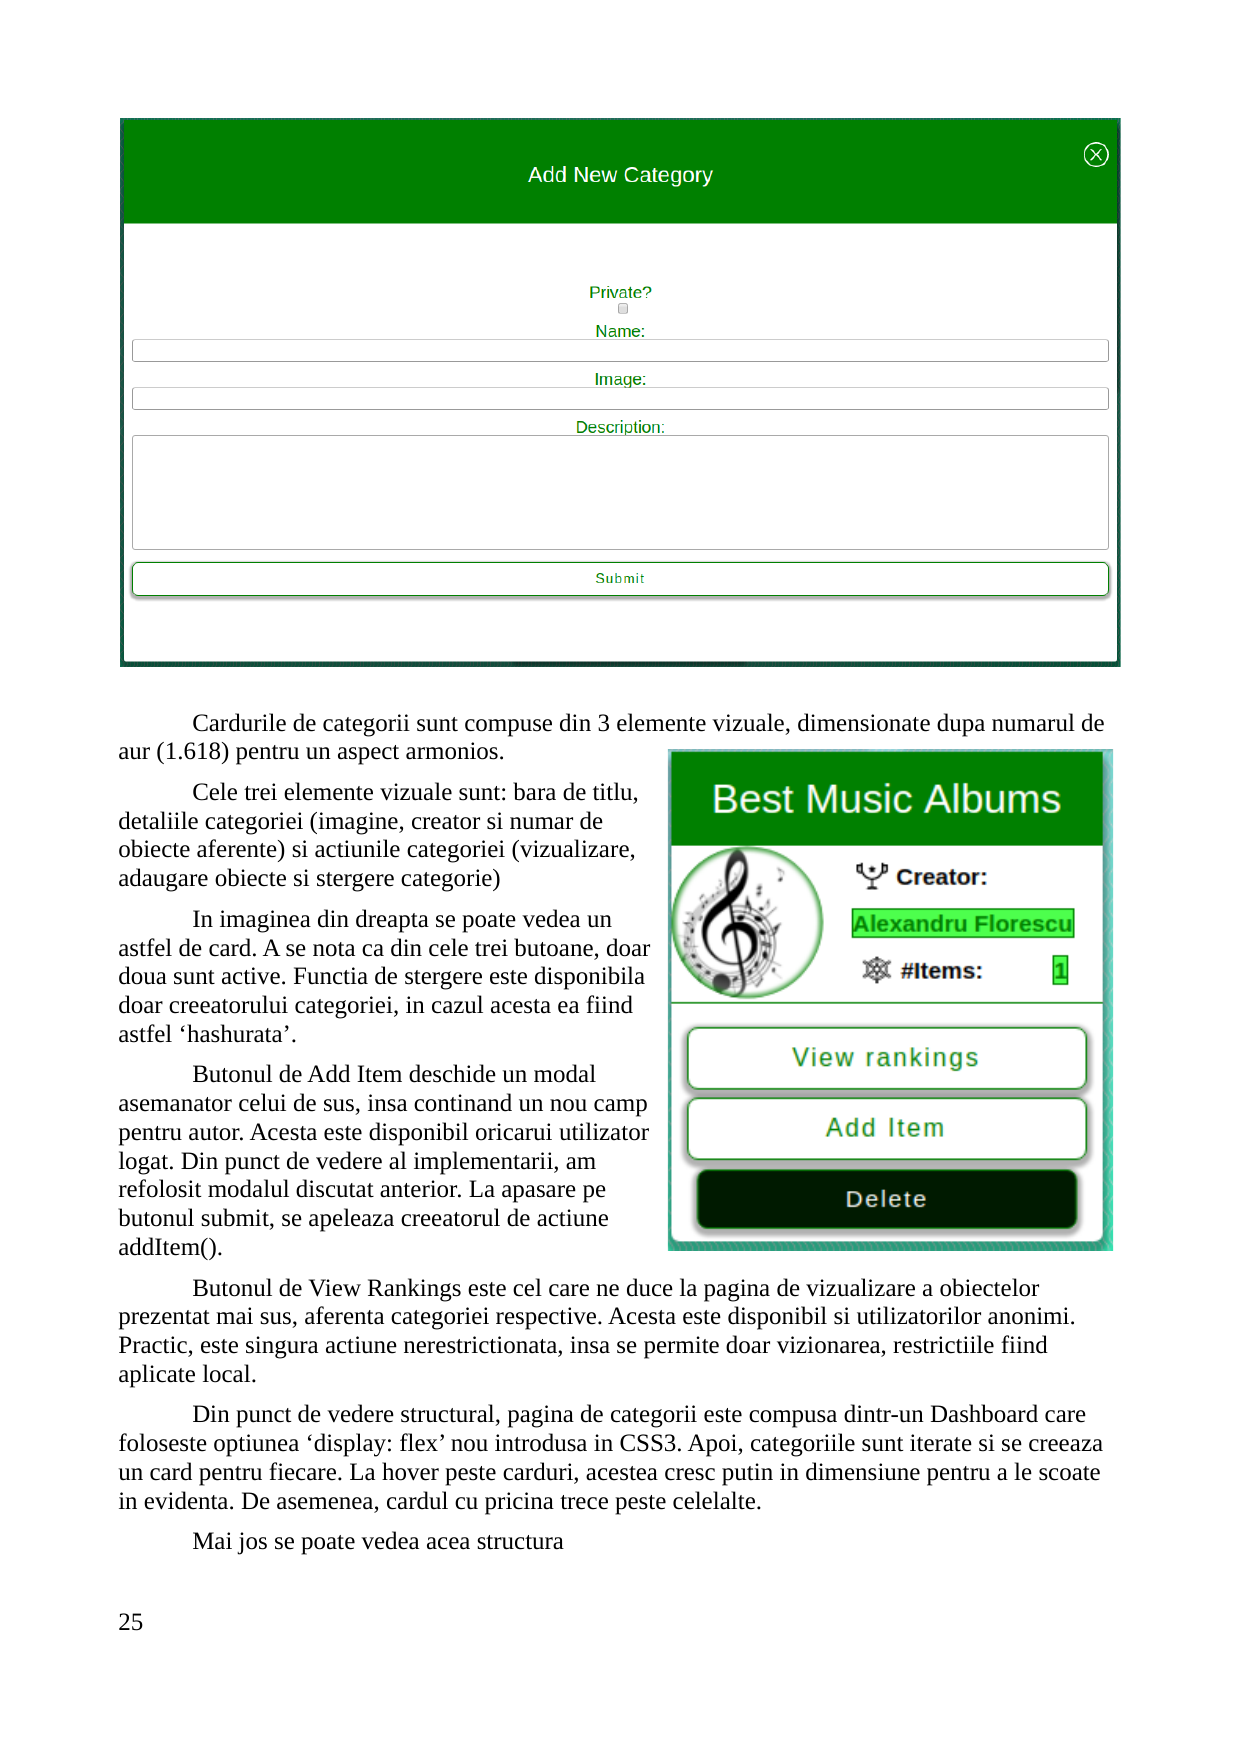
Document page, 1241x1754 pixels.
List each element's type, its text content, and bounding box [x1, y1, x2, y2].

picture [120, 118, 1121, 667]
text Mai jos se poate vedea acea structura [118, 1526, 1122, 1555]
picture [667, 749, 1114, 1251]
text Butonul de Add Item deschide un modal asemanator celui de sus, insa continand un nou camp pentru autor. Acesta este disponibil oricarui utilizator logat. Din punct de vedere al implementarii, am refolosit modalul discutat anterior. La apasare pe butonul submit, se apeleaza creeatorul de actiune addItem(). [118, 1059, 1122, 1261]
text Cele trei elemente vizuale sunt: bara de titlu, detaliile categoriei (imagine, creator si numar de obiecte aferente) si actiunile categoriei (vizualizare, adaugare obiecte si stergere categorie) [118, 777, 667, 892]
text Cardurile de categorii sunt compuse din 3 elemente vizuale, dimensionate dupa numarul de aur (1.618) pentru un aspect armonios. [118, 708, 1122, 765]
text In imaginea din dreapta se poate vedea un astfel de card. A se nota ca din cele trei butoane, doar doua sunt active. Functia de stergere este disponibila doar creeatorului categoriei, in cazul acesta ea fiind astfel ‘hashurata’. [118, 904, 667, 1048]
text Din punct de vedere structural, pagina de categorii este compusa dintr-un Dashboard care foloseste optiunea ‘display: flex’ nou introdusa in CSS3. Apoi, categoriile sunt iterate si se creeaza un card pentru fiecare. La hover peste carduri, acestea cresc putin in dimensiune pentru a le scoate in evidenta. De asemenea, cardul cu pricina trece peste celelalte. [118, 1399, 1122, 1514]
text Butonul de View Rankings este cel care ne duce la pagina de vizualizare a obiectelor prezentat mai sus, aferenta categoriei respective. Acesta este disponibil si utilizatorilor anonimi. Practic, este singura actiune nerestrictionata, insa se permite doar vizionarea, restrictiile fiind aplicate local. [118, 1273, 1122, 1388]
